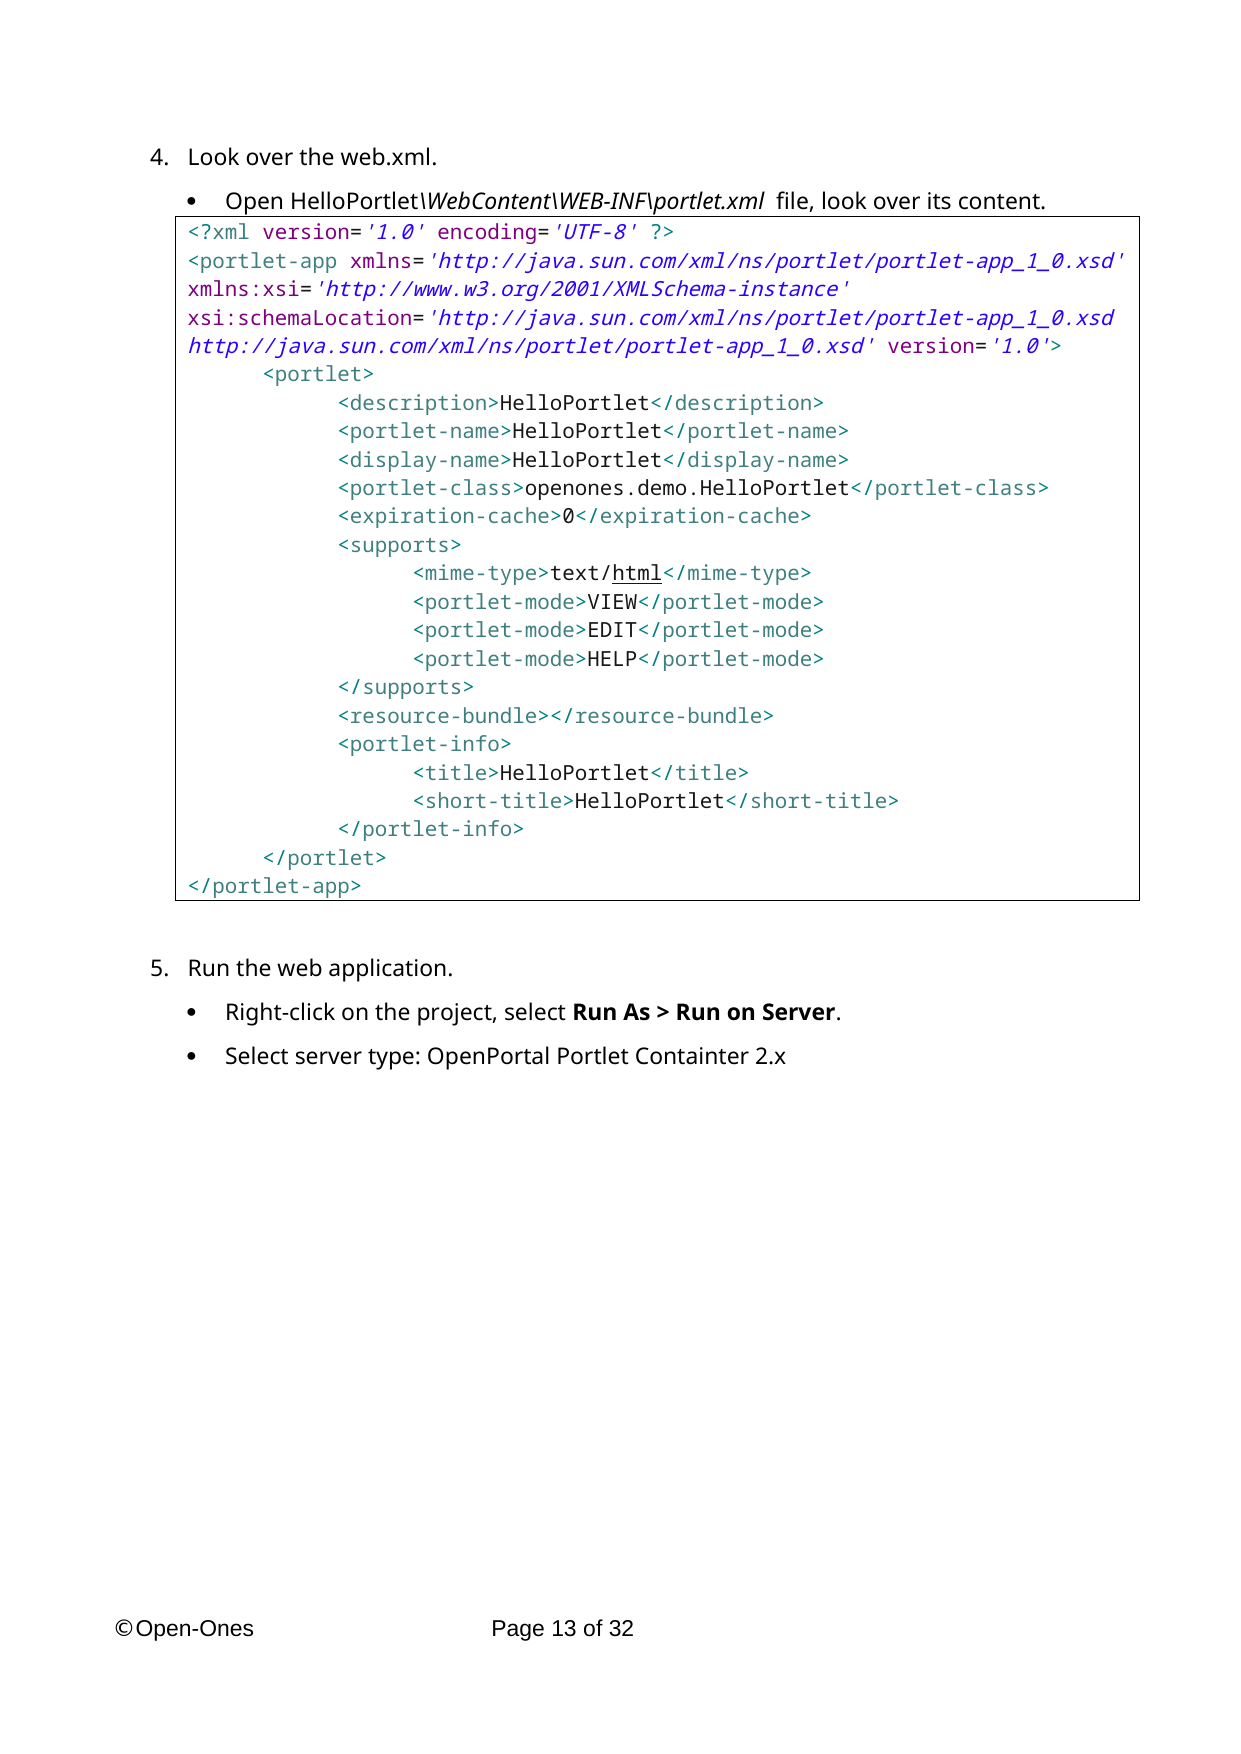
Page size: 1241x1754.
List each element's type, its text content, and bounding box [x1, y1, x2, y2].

table_header <?xml version='1.0' encoding='UTF-8' ?> <portlet-app xmlns='http://java.sun.com/xml/ns/portlet/portlet-app_1_0.xsd' xmlns:xsi='http://www.w3.org/2001/XMLSchema-instance' xsi:schemaLocation='http://java.sun.com/xml/ns/portlet/portlet-app_1_0.xsd http://java.sun.com/xml/ns/portlet/portlet-app_1_0.xsd' version='1.0'> <portlet> <description>HelloPortlet</description> <portlet-name>HelloPortlet</portlet-name> <display-name>HelloPortlet</display-name> <portlet-class>openones.demo.HelloPortlet</portlet-class> <expiration-cache>0</expiration-cache> <supports> <mime-type>text/html</mime-type> <portlet-mode>VIEW</portlet-mode> <portlet-mode>EDIT</portlet-mode> <portlet-mode>HELP</portlet-mode> </supports> <resource-bundle></resource-bundle> <portlet-info> <title>HelloPortlet</title> <short-title>HelloPortlet</short-title> </portlet-info> </portlet> </portlet-app> [176, 217, 1139, 900]
list Select server type: OpenPortal Portlet Containter 2.x [187, 1040, 1128, 1071]
list Open HelloPortlet\WebContent\WEB-INF\portlet.xml file, look over its content. [187, 185, 1128, 216]
subtitle Run the web application. [150, 952, 1128, 983]
list Right-click on the project, select Run As > Run on Server. [187, 996, 1128, 1027]
subtitle Look over the web.xml. [150, 141, 1128, 172]
